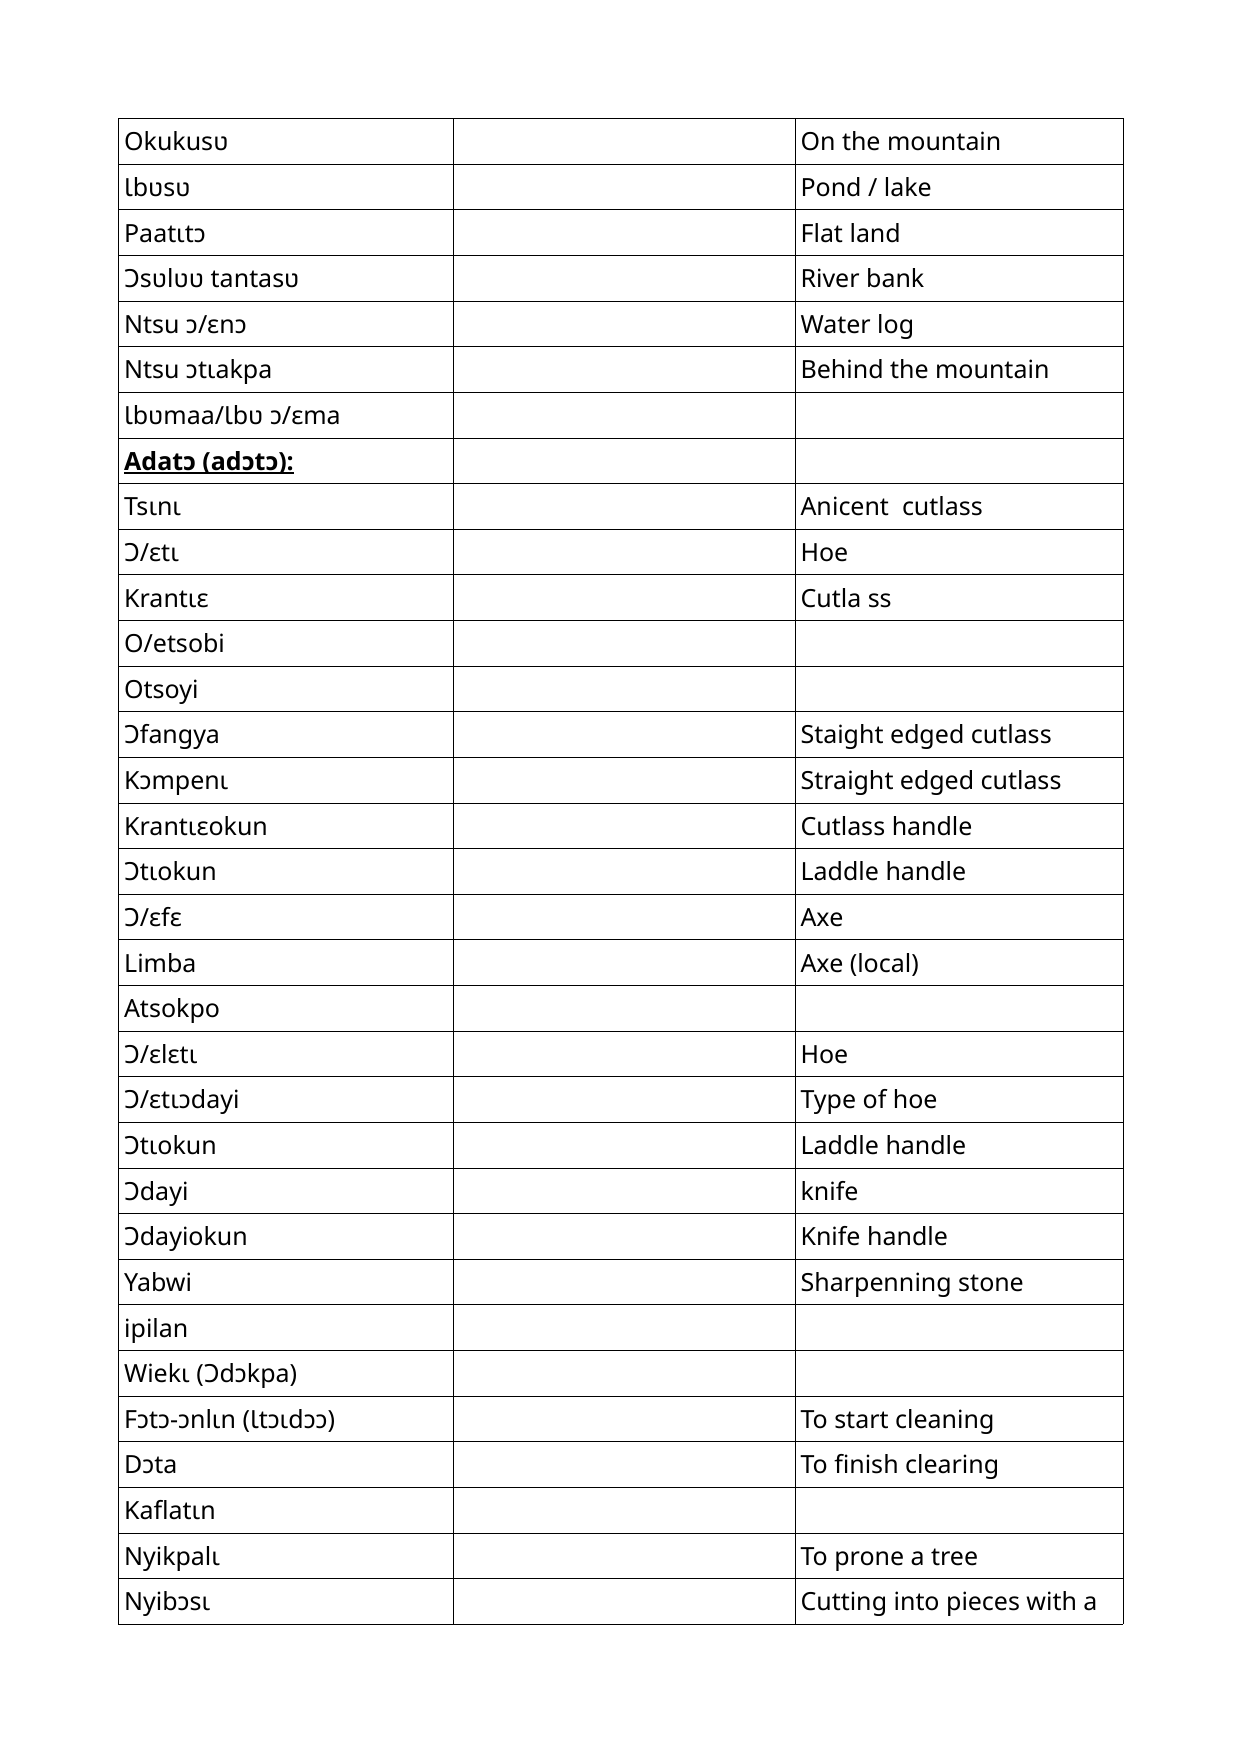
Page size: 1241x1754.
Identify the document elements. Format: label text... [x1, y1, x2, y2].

table_cell Fɔtɔ-ɔnlɩn (Ɩtɔɩdɔɔ) [119, 1397, 453, 1441]
table_cell [454, 530, 795, 574]
table_cell O/etsobi [119, 621, 453, 666]
table_cell To finish clearing [796, 1442, 1123, 1487]
table_cell [796, 1351, 1123, 1396]
table_cell [796, 439, 1123, 483]
table_cell [454, 439, 795, 483]
table_cell Hoe [796, 1032, 1123, 1076]
table_cell Ɔfangya [119, 712, 453, 757]
table_cell Ɔ/ɛtɩɔdayi [119, 1077, 453, 1122]
table_cell Nyibɔsɩ [119, 1579, 453, 1624]
table_cell Ɔtɩokun [119, 1123, 453, 1167]
table_cell Kaflatɩn [119, 1488, 453, 1532]
table_cell Ntsu ɔ/ɛnɔ [119, 302, 453, 346]
table_cell Straight edged cutlass [796, 758, 1123, 802]
table_cell To start cleaning [796, 1397, 1123, 1441]
table_cell [796, 1488, 1123, 1532]
table_cell [454, 895, 795, 939]
table_cell [796, 393, 1123, 437]
table_cell Pond / lake [796, 165, 1123, 209]
table_cell Ɔtɩokun [119, 849, 453, 894]
table_cell [796, 621, 1123, 666]
table_cell Ɔsʋlʋʋ tantasʋ [119, 256, 453, 301]
table_cell knife [796, 1169, 1123, 1213]
table_cell Kɔmpenɩ [119, 758, 453, 802]
table_cell Hoe [796, 530, 1123, 574]
table_cell Tsɩnɩ [119, 484, 453, 529]
table_cell [454, 575, 795, 620]
table_cell [454, 1397, 795, 1441]
table_cell [454, 1351, 795, 1396]
table_cell [796, 986, 1123, 1031]
table_cell [454, 484, 795, 529]
table_cell [454, 1579, 795, 1624]
table_cell [454, 165, 795, 209]
table_cell Limba [119, 940, 453, 985]
table_cell [796, 667, 1123, 711]
table_cell [454, 1214, 795, 1259]
table_cell [454, 758, 795, 802]
table_cell To prone a tree [796, 1534, 1123, 1578]
table_cell [454, 302, 795, 346]
table_cell [454, 986, 795, 1031]
table_cell Yabwi [119, 1260, 453, 1304]
table_cell [454, 1260, 795, 1304]
table_cell [454, 621, 795, 666]
table_cell Ɩbʋmaa/Ɩbʋ ɔ/ɛma [119, 393, 453, 437]
table_cell Cutlass handle [796, 804, 1123, 848]
table_cell Ntsu ɔtɩakpa [119, 347, 453, 392]
table_cell Ɔdayi [119, 1169, 453, 1213]
table_cell [454, 1488, 795, 1532]
table_cell Water log [796, 302, 1123, 346]
table_cell [454, 1305, 795, 1350]
table_cell Wiekɩ (Ɔdɔkpa) [119, 1351, 453, 1396]
table_cell Ɩbʋsʋ [119, 165, 453, 209]
table_cell Cutting into pieces with a [796, 1579, 1123, 1624]
table_cell Krantɩɛ [119, 575, 453, 620]
table_cell [454, 940, 795, 985]
table_cell [454, 849, 795, 894]
table_cell Okukusʋ [119, 119, 453, 164]
table_cell Laddle handle [796, 849, 1123, 894]
table_cell [454, 667, 795, 711]
table_cell [454, 1169, 795, 1213]
table_cell Ɔdayiokun [119, 1214, 453, 1259]
table_cell Axe (local) [796, 940, 1123, 985]
table_cell [796, 1305, 1123, 1350]
table_cell [454, 1442, 795, 1487]
table_cell [454, 712, 795, 757]
table_cell Ɔ/ɛlɛtɩ [119, 1032, 453, 1076]
table_cell Type of hoe [796, 1077, 1123, 1122]
table_cell Laddle handle [796, 1123, 1123, 1167]
table_cell Paatɩtɔ [119, 210, 453, 255]
table_cell [454, 210, 795, 255]
table_cell [454, 1032, 795, 1076]
table_cell ipilan [119, 1305, 453, 1350]
table_cell Knife handle [796, 1214, 1123, 1259]
table_cell Anicent cutlass [796, 484, 1123, 529]
table_cell Sharpenning stone [796, 1260, 1123, 1304]
table_cell Ɔ/ɛfɛ [119, 895, 453, 939]
table_cell [454, 393, 795, 437]
table_cell River bank [796, 256, 1123, 301]
table_cell [454, 1077, 795, 1122]
table_cell Ɔ/ɛtɩ [119, 530, 453, 574]
table_cell Flat land [796, 210, 1123, 255]
table_cell Behind the mountain [796, 347, 1123, 392]
table_cell [454, 256, 795, 301]
table_cell Otsoyi [119, 667, 453, 711]
table_cell [454, 1123, 795, 1167]
table_cell Cutla ss [796, 575, 1123, 620]
table_cell Adatɔ (adɔtɔ): [119, 439, 453, 483]
table_cell Staight edged cutlass [796, 712, 1123, 757]
table_cell On the mountain [796, 119, 1123, 164]
table_cell [454, 347, 795, 392]
table_cell Krantɩɛokun [119, 804, 453, 848]
table_cell [454, 1534, 795, 1578]
table_cell Nyikpalɩ [119, 1534, 453, 1578]
table_cell Dɔta [119, 1442, 453, 1487]
table_cell [454, 119, 795, 164]
table_cell Atsokpo [119, 986, 453, 1031]
table_cell [454, 804, 795, 848]
table_cell Axe [796, 895, 1123, 939]
